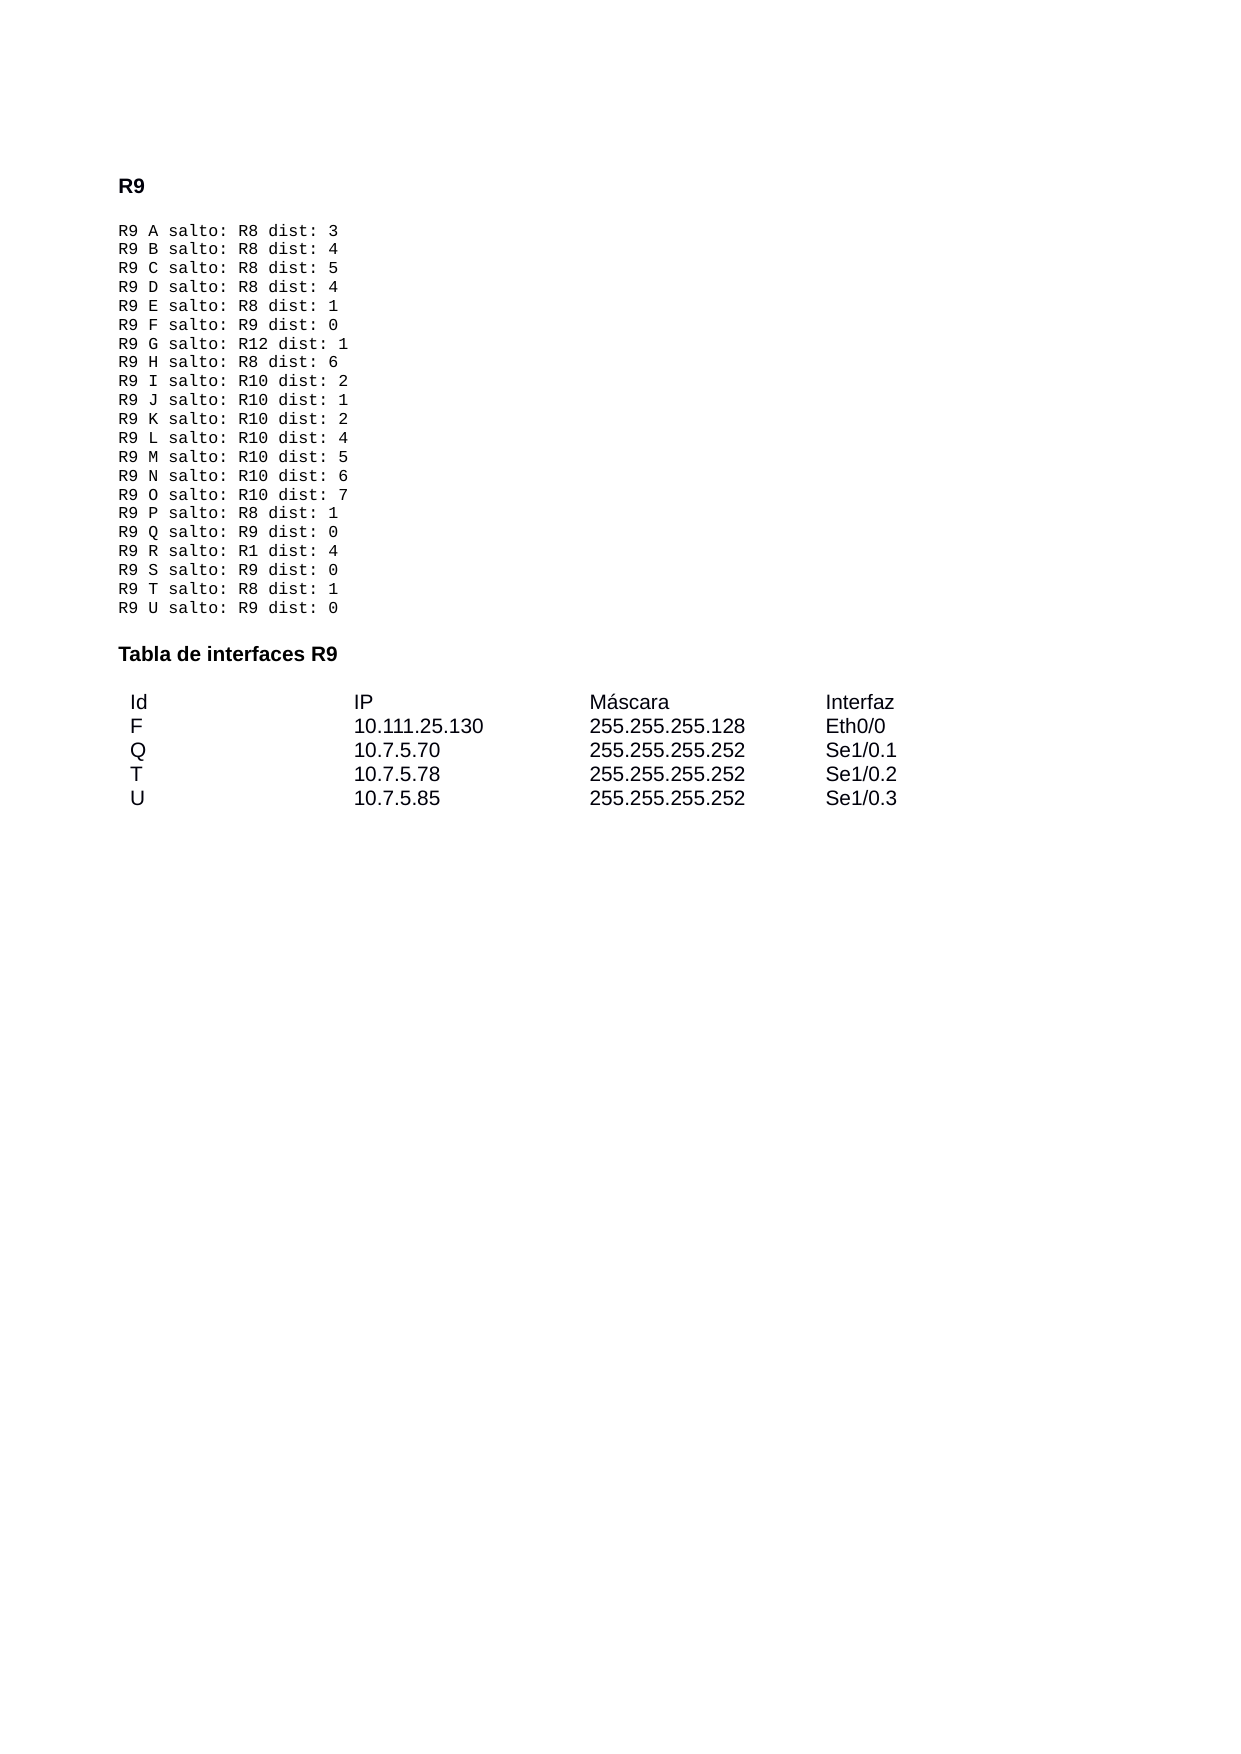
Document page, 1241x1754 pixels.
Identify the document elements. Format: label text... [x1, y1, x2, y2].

table_cell 255.255.255.252 [578, 738, 814, 762]
table_cell Se1/0.1 [814, 738, 1050, 762]
text R9 B salto: R8 dist: 4 [118, 241, 1122, 260]
text R9 T salto: R8 dist: 1 [118, 580, 1122, 599]
text R9 P salto: R8 dist: 1 [118, 505, 1122, 524]
text R9 J salto: R10 dist: 1 [118, 392, 1122, 411]
text R9 E salto: R8 dist: 1 [118, 297, 1122, 316]
table_cell 10.7.5.85 [342, 786, 578, 810]
table_header Interfaz [814, 690, 1050, 714]
text R9 N salto: R10 dist: 6 [118, 467, 1122, 486]
text R9 G salto: R12 dist: 1 [118, 335, 1122, 354]
table_cell Se1/0.2 [814, 762, 1050, 786]
table_cell Eth0/0 [814, 714, 1050, 738]
text R9 F salto: R9 dist: 0 [118, 316, 1122, 335]
table_cell Q [119, 738, 342, 762]
table_cell 255.255.255.128 [578, 714, 814, 738]
text R9 [118, 174, 1122, 198]
text R9 L salto: R10 dist: 4 [118, 429, 1122, 448]
table_cell 255.255.255.252 [578, 786, 814, 810]
table_header Id [119, 690, 342, 714]
table_cell 10.7.5.78 [342, 762, 578, 786]
table_cell F [119, 714, 342, 738]
text R9 C salto: R8 dist: 5 [118, 260, 1122, 279]
text R9 R salto: R1 dist: 4 [118, 543, 1122, 561]
text R9 U salto: R9 dist: 0 [118, 599, 1122, 618]
table_cell T [119, 762, 342, 786]
text R9 I salto: R10 dist: 2 [118, 373, 1122, 392]
table_cell U [119, 786, 342, 810]
table_header Máscara [578, 690, 814, 714]
table_cell 10.111.25.130 [342, 714, 578, 738]
table_cell 10.7.5.70 [342, 738, 578, 762]
table_cell Se1/0.3 [814, 786, 1050, 810]
text R9 H salto: R8 dist: 6 [118, 354, 1122, 373]
text R9 D salto: R8 dist: 4 [118, 279, 1122, 297]
text R9 O salto: R10 dist: 7 [118, 486, 1122, 505]
table_cell 255.255.255.252 [578, 762, 814, 786]
text R9 S salto: R9 dist: 0 [118, 561, 1122, 580]
text R9 A salto: R8 dist: 3 [118, 222, 1122, 241]
table_header IP [342, 690, 578, 714]
text R9 Q salto: R9 dist: 0 [118, 524, 1122, 543]
text Tabla de interfaces R9 [118, 642, 1122, 666]
text R9 M salto: R10 dist: 5 [118, 448, 1122, 467]
text R9 K salto: R10 dist: 2 [118, 411, 1122, 429]
